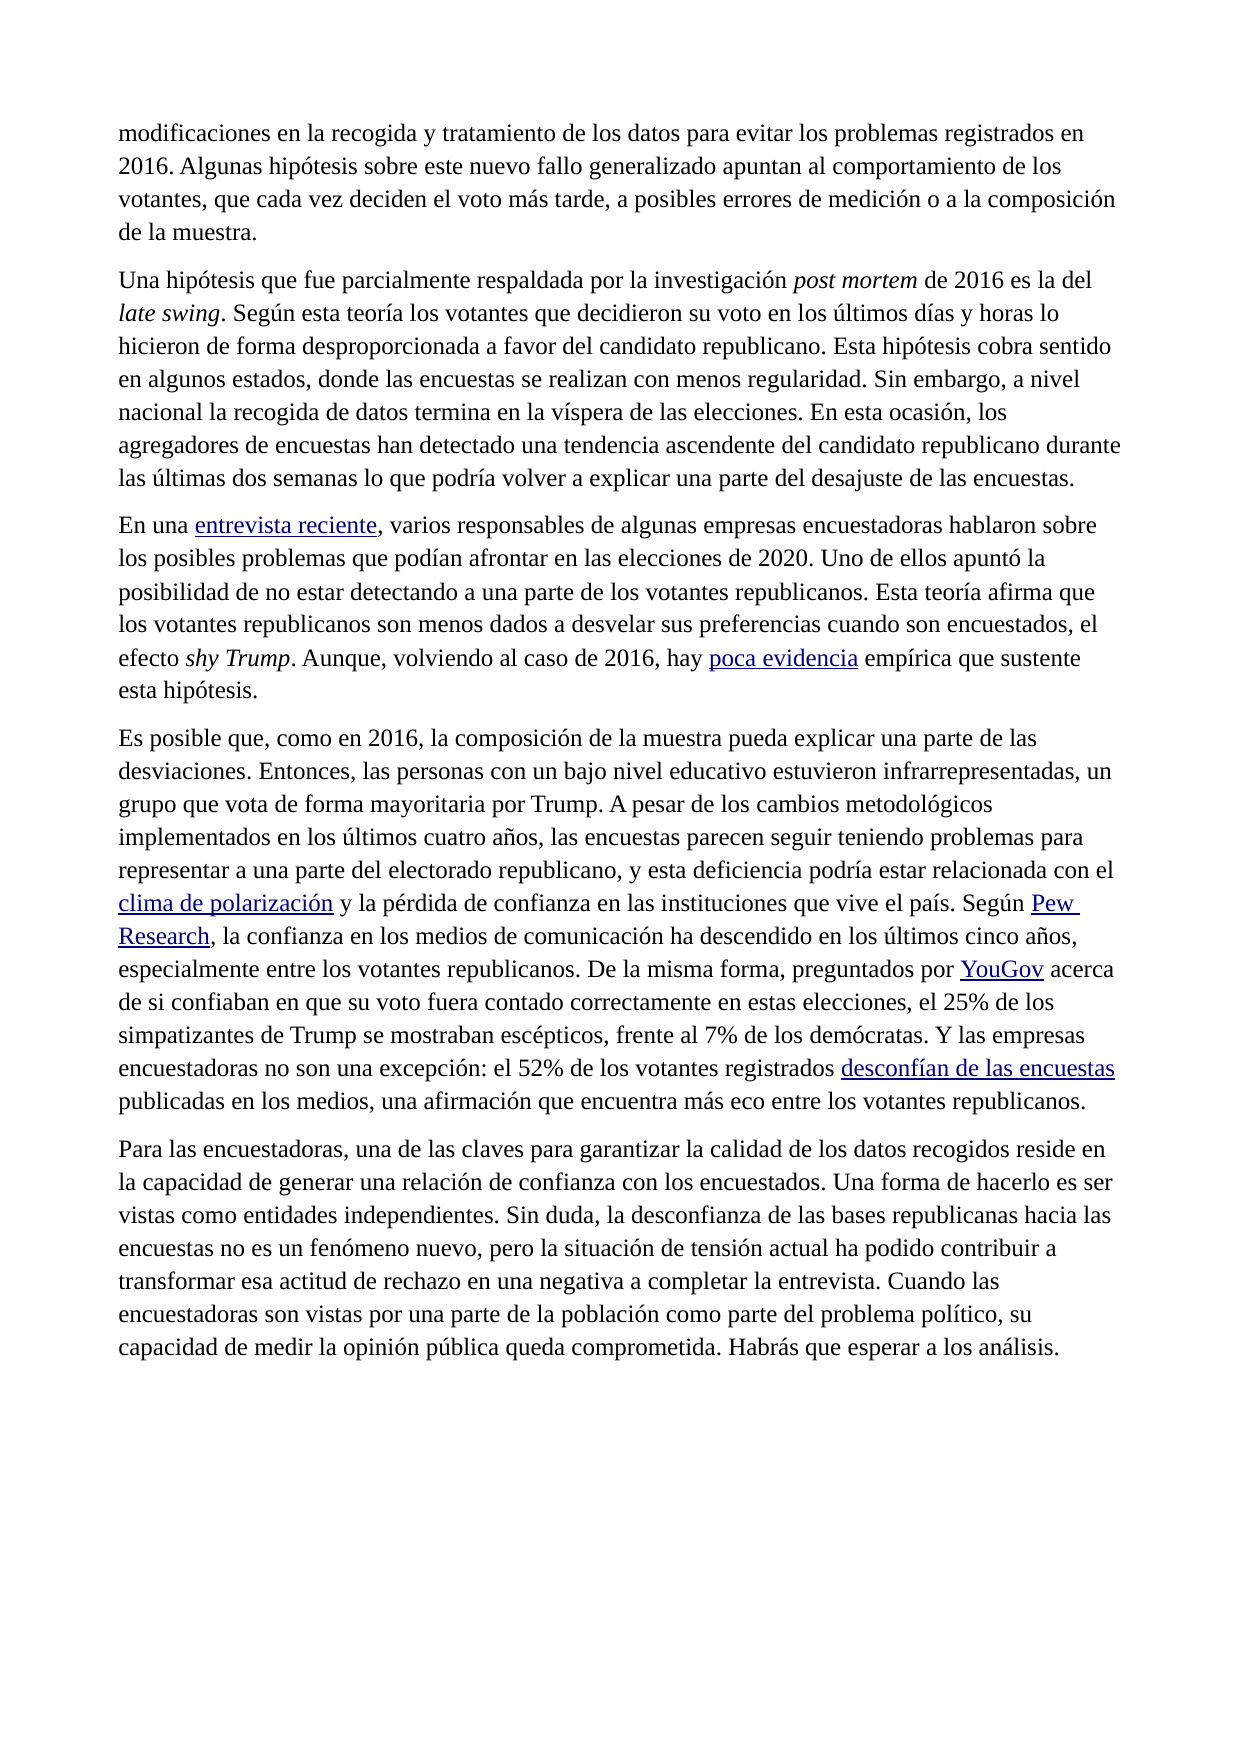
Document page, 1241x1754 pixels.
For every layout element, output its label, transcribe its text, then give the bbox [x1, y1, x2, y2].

text En una entrevista reciente, varios responsables de algunas empresas encuestadoras hablaron sobre los posibles problemas que podían afrontar en las elecciones de 2020. Uno de ellos apuntó la posibilidad de no estar detectando a una parte de los votantes republicanos. Esta teoría afirma que los votantes republicanos son menos dados a desvelar sus preferencias cuando son encuestados, el efecto shy Trump. Aunque, volviendo al caso de 2016, hay poca evidencia empírica que sustente esta hipótesis. [118, 511, 1122, 704]
text Una hipótesis que fue parcialmente respaldada por la investigación post mortem de 2016 es la del late swing. Según esta teoría los votantes que decidieron su voto en los últimos días y horas lo hicieron de forma desproporcionada a favor del candidato republicano. Esta hipótesis cobra sentido en algunos estados, donde las encuestas se realizan con menos regularidad. Sin embargo, a nivel nacional la recogida de datos termina en la víspera de las elecciones. En esta ocasión, los agregadores de encuestas han detectado una tendencia ascendente del candidato republicano durante las últimas dos semanas lo que podría volver a explicar una parte del desajuste de las encuestas. [118, 265, 1122, 492]
text Es posible que, como en 2016, la composición de la muestra pueda explicar una parte de las desviaciones. Entonces, las personas con un bajo nivel educativo estuvieron infrarrepresentadas, un grupo que vota de forma mayoritaria por Trump. A pesar de los cambios metodológicos implementados en los últimos cuatro años, las encuestas parecen seguir teniendo problemas para representar a una parte del electorado republicano, y esta deficiencia podría estar relacionada con el clima de polarización y la pérdida de confianza en las instituciones que vive el país. Según Pew Research, la confianza en los medios de comunicación ha descendido en los últimos cinco años, especialmente entre los votantes republicanos. De la misma forma, preguntados por YouGov acerca de si confiaban en que su voto fuera contado correctamente en estas elecciones, el 25% de los simpatizantes de Trump se mostraban escépticos, frente al 7% de los demócratas. Y las empresas encuestadoras no son una excepción: el 52% de los votantes registrados desconfían de las encuestas publicadas en los medios, una afirmación que encuentra más eco entre los votantes republicanos. [118, 723, 1122, 1115]
text Para las encuestadoras, una de las claves para garantizar la calidad de los datos recogidos reside en la capacidad de generar una relación de confianza con los encuestados. Una forma de hacerlo es ser vistas como entidades independientes. Sin duda, la desconfianza de las bases republicanas hacia las encuestas no es un fenómeno nuevo, pero la situación de tensión actual ha podido contribuir a transformar esa actitud de rechazo en una negativa a completar la entrevista. Cuando las encuestadoras son vistas por una parte de la población como parte del problema político, su capacidad de medir la opinión pública queda comprometida. Habrás que esperar a los análisis. [118, 1134, 1122, 1361]
text modificaciones en la recogida y tratamiento de los datos para evitar los problemas registrados en 2016. Algunas hipótesis sobre este nuevo fallo generalizado apuntan al comportamiento de los votantes, que cada vez deciden el voto más tarde, a posibles errores de medición o a la composición de la muestra. [118, 118, 1122, 246]
